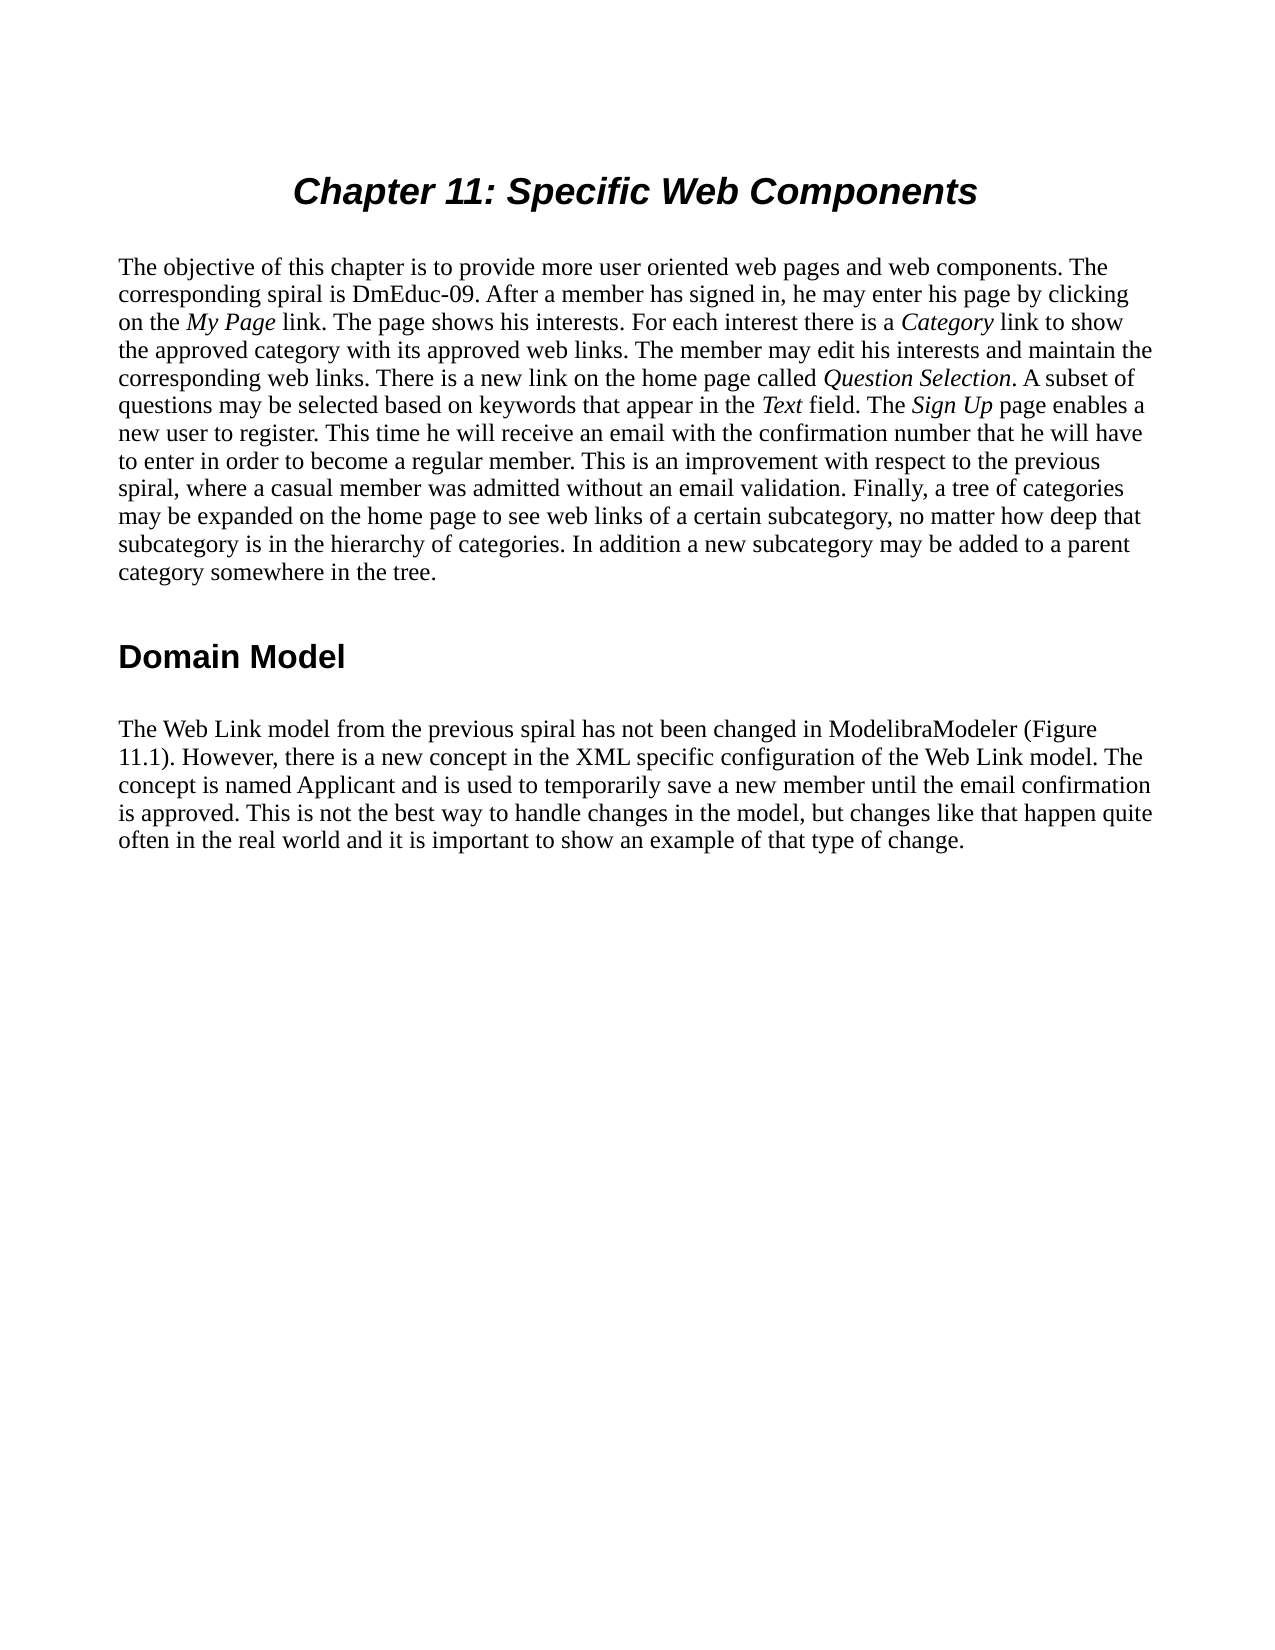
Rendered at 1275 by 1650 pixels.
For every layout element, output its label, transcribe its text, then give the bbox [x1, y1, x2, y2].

text The objective of this chapter is to provide more user oriented web pages and web components. The corresponding spiral is DmEduc-09. After a member has signed in, he may enter his page by clicking on the My Page link. The page shows his interests. For each interest there is a Category link to show the approved category with its approved web links. The member may edit his interests and maintain the corresponding web links. There is a new link on the home page called Question Selection. A subset of questions may be selected based on keywords that appear in the Text field. The Sign Up page enables a new user to register. This time he will receive an email with the confirmation number that he will have to enter in order to become a regular member. This is an improvement with respect to the previous spiral, where a casual member was admitted without an email validation. Finally, a tree of categories may be expanded on the home page to see web links of a certain subcategory, no matter how deep that subcategory is in the hierarchy of categories. In addition a new subcategory may be added to a parent category somewhere in the tree. [118, 253, 1157, 585]
text The Web Link model from the previous spiral has not been changed in ModelibraModeler (Figure 11.1). However, there is a new concept in the XML specific configuration of the Web Link model. The concept is named Applicant and is used to temporarily save a new member until the email confirmation is approved. This is not the best way to handle changes in the model, but changes like that happen quite often in the real world and it is important to show an example of that type of change. [118, 716, 1157, 854]
subtitle Domain Model [118, 638, 1157, 675]
subtitle Chapter 11: Specific Web Components [118, 171, 1157, 213]
